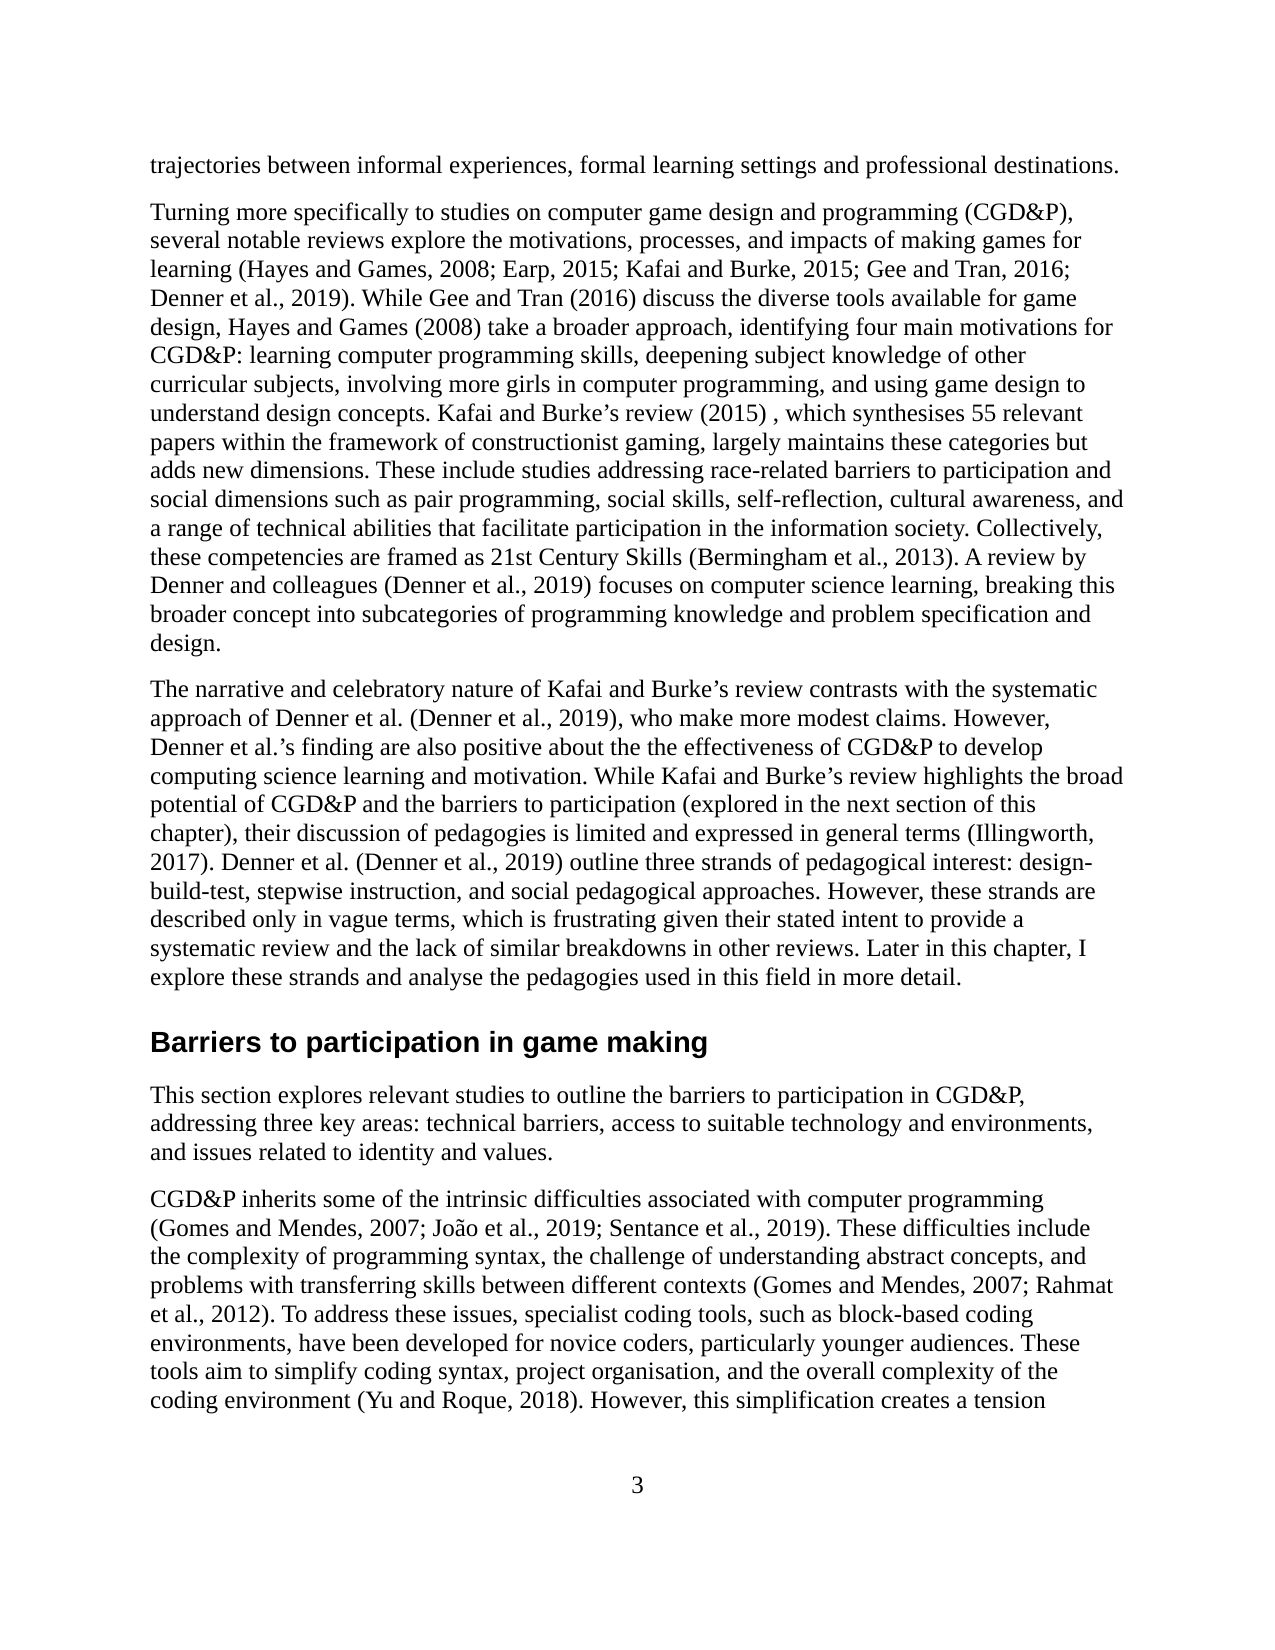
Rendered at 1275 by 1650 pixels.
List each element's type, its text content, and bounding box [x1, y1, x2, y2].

text The narrative and celebratory nature of Kafai and Burke’s review contrasts with the systematic approach of Denner et al. (Denner et al., 2019), who make more modest claims. However, Denner et al.’s finding are also positive about the the effectiveness of CGD&P to develop computing science learning and motivation. While Kafai and Burke’s review highlights the broad potential of CGD&P and the barriers to participation (explored in the next section of this chapter), their discussion of pedagogies is limited and expressed in general terms (Illingworth, 2017). Denner et al. (Denner et al., 2019) outline three strands of pedagogical interest: design-build-test, stepwise instruction, and social pedagogical approaches. However, these strands are described only in vague terms, which is frustrating given their stated intent to provide a systematic review and the lack of similar breakdowns in other reviews. Later in this chapter, I explore these strands and analyse the pedagogies used in this field in more detail. [150, 674, 1125, 991]
subtitle Barriers to participation in game making [150, 1025, 1125, 1058]
text Turning more specifically to studies on computer game design and programming (CGD&P), several notable reviews explore the motivations, processes, and impacts of making games for learning (Hayes and Games, 2008; Earp, 2015; Kafai and Burke, 2015; Gee and Tran, 2016; Denner et al., 2019). While Gee and Tran (2016) discuss the diverse tools available for game design, Hayes and Games (2008) take a broader approach, identifying four main motivations for CGD&P: learning computer programming skills, deepening subject knowledge of other curricular subjects, involving more girls in computer programming, and using game design to understand design concepts. Kafai and Burke’s review (2015) , which synthesises 55 relevant papers within the framework of constructionist gaming, largely maintains these categories but adds new dimensions. These include studies addressing race-related barriers to participation and social dimensions such as pair programming, social skills, self-reflection, cultural awareness, and a range of technical abilities that facilitate participation in the information society. Collectively, these competencies are framed as 21st Century Skills (Bermingham et al., 2013). A review by Denner and colleagues (Denner et al., 2019) focuses on computer science learning, breaking this broader concept into subcategories of programming knowledge and problem specification and design. [150, 197, 1125, 657]
text trajectories between informal experiences, formal learning settings and professional destinations. [150, 150, 1125, 179]
text This section explores relevant studies to outline the barriers to participation in CGD&P, addressing three key areas: technical barriers, access to suitable technology and environments, and issues related to identity and values. [150, 1080, 1125, 1166]
text CGD&P inherits some of the intrinsic difficulties associated with computer programming (Gomes and Mendes, 2007; João et al., 2019; Sentance et al., 2019). These difficulties include the complexity of programming syntax, the challenge of understanding abstract concepts, and problems with transferring skills between different contexts (Gomes and Mendes, 2007; Rahmat et al., 2012). To address these issues, specialist coding tools, such as block-based coding environments, have been developed for novice coders, particularly younger audiences. These tools aim to simplify coding syntax, project organisation, and the overall complexity of the coding environment (Yu and Roque, 2018). However, this simplification creates a tension [150, 1184, 1125, 1414]
